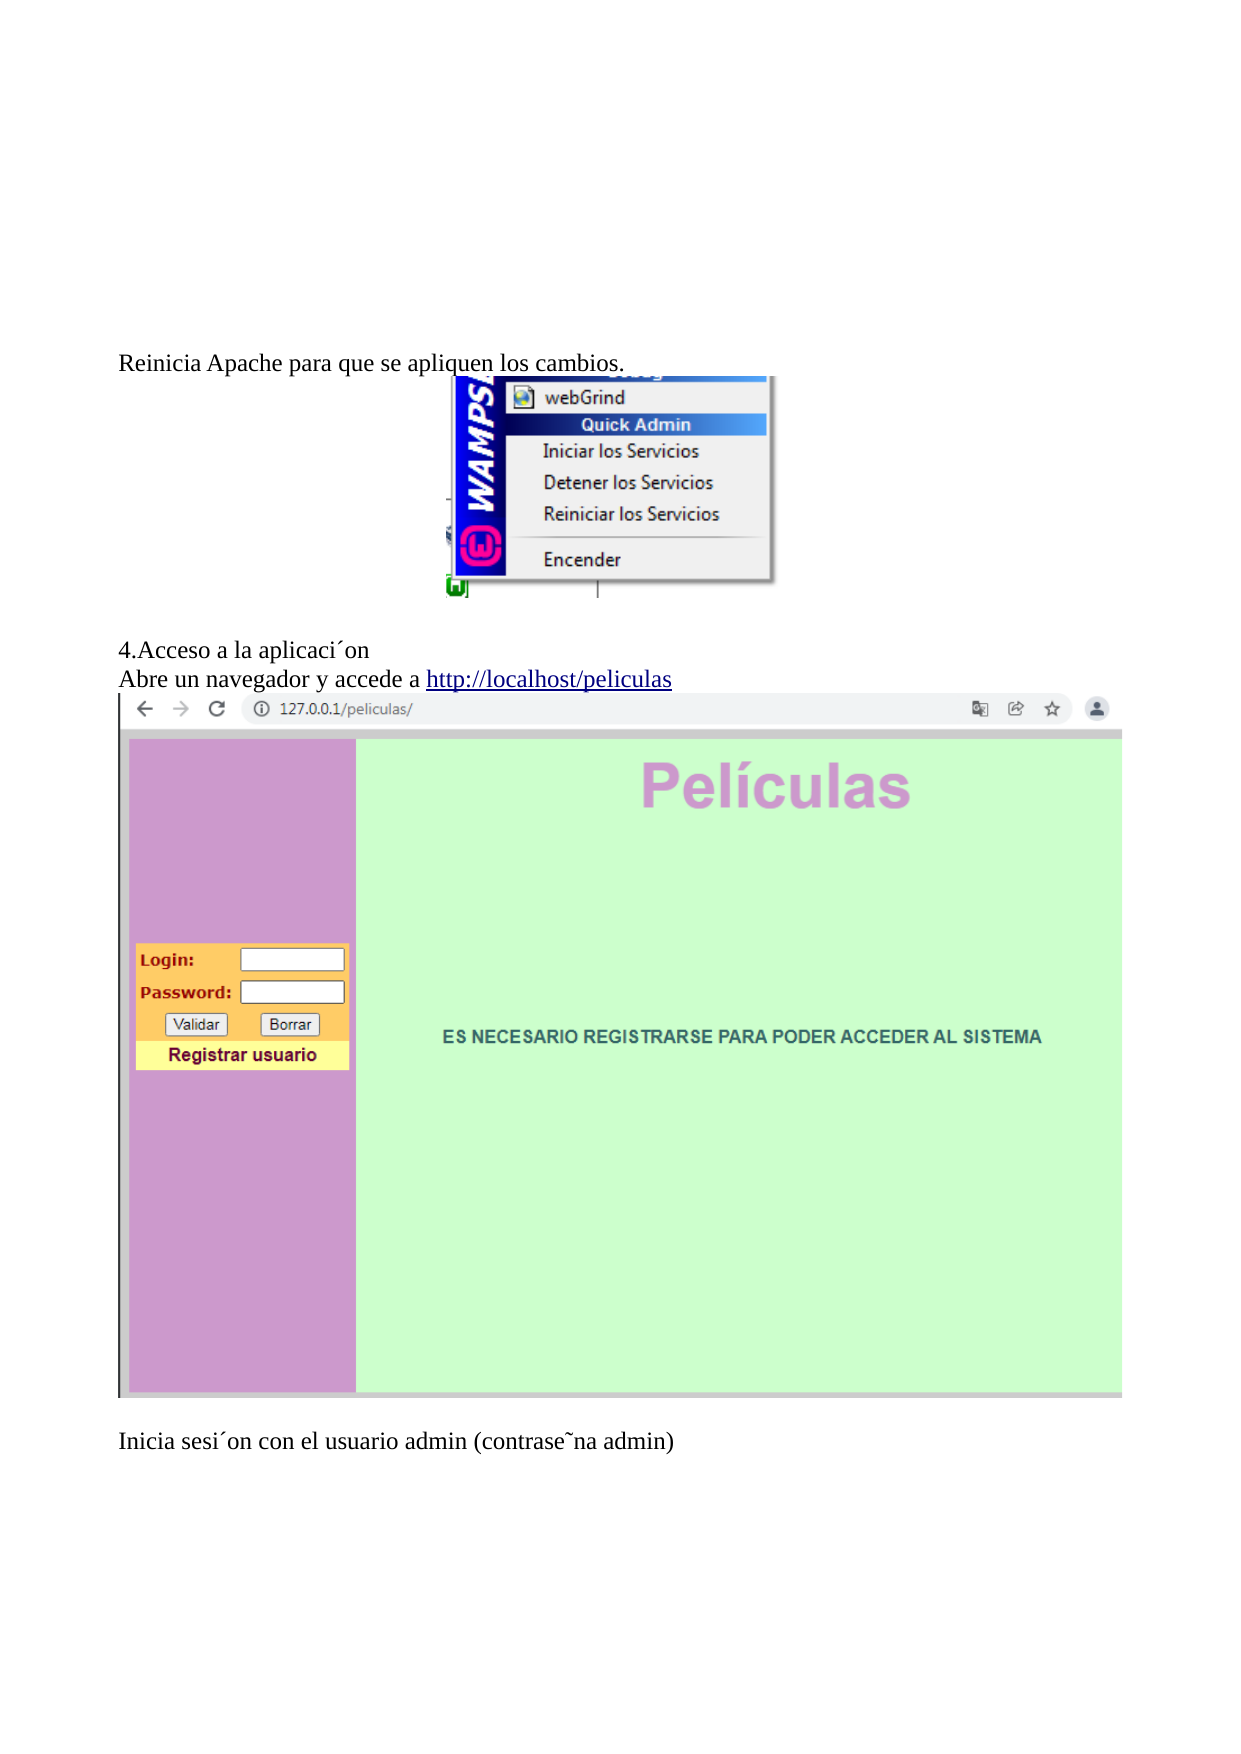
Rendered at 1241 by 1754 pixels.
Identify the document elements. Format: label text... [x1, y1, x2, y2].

text Abre un navegador y accede a http://localhost/peliculas [118, 664, 1122, 693]
text 4.Acceso a la aplicaci´on [118, 636, 1122, 664]
text Inicia sesi´on con el usuario admin (contrase˜na admin) [118, 1426, 1122, 1455]
text Reinicia Apache para que se apliquen los cambios. [118, 348, 1122, 377]
picture [446, 376, 795, 598]
picture [118, 693, 1123, 1398]
